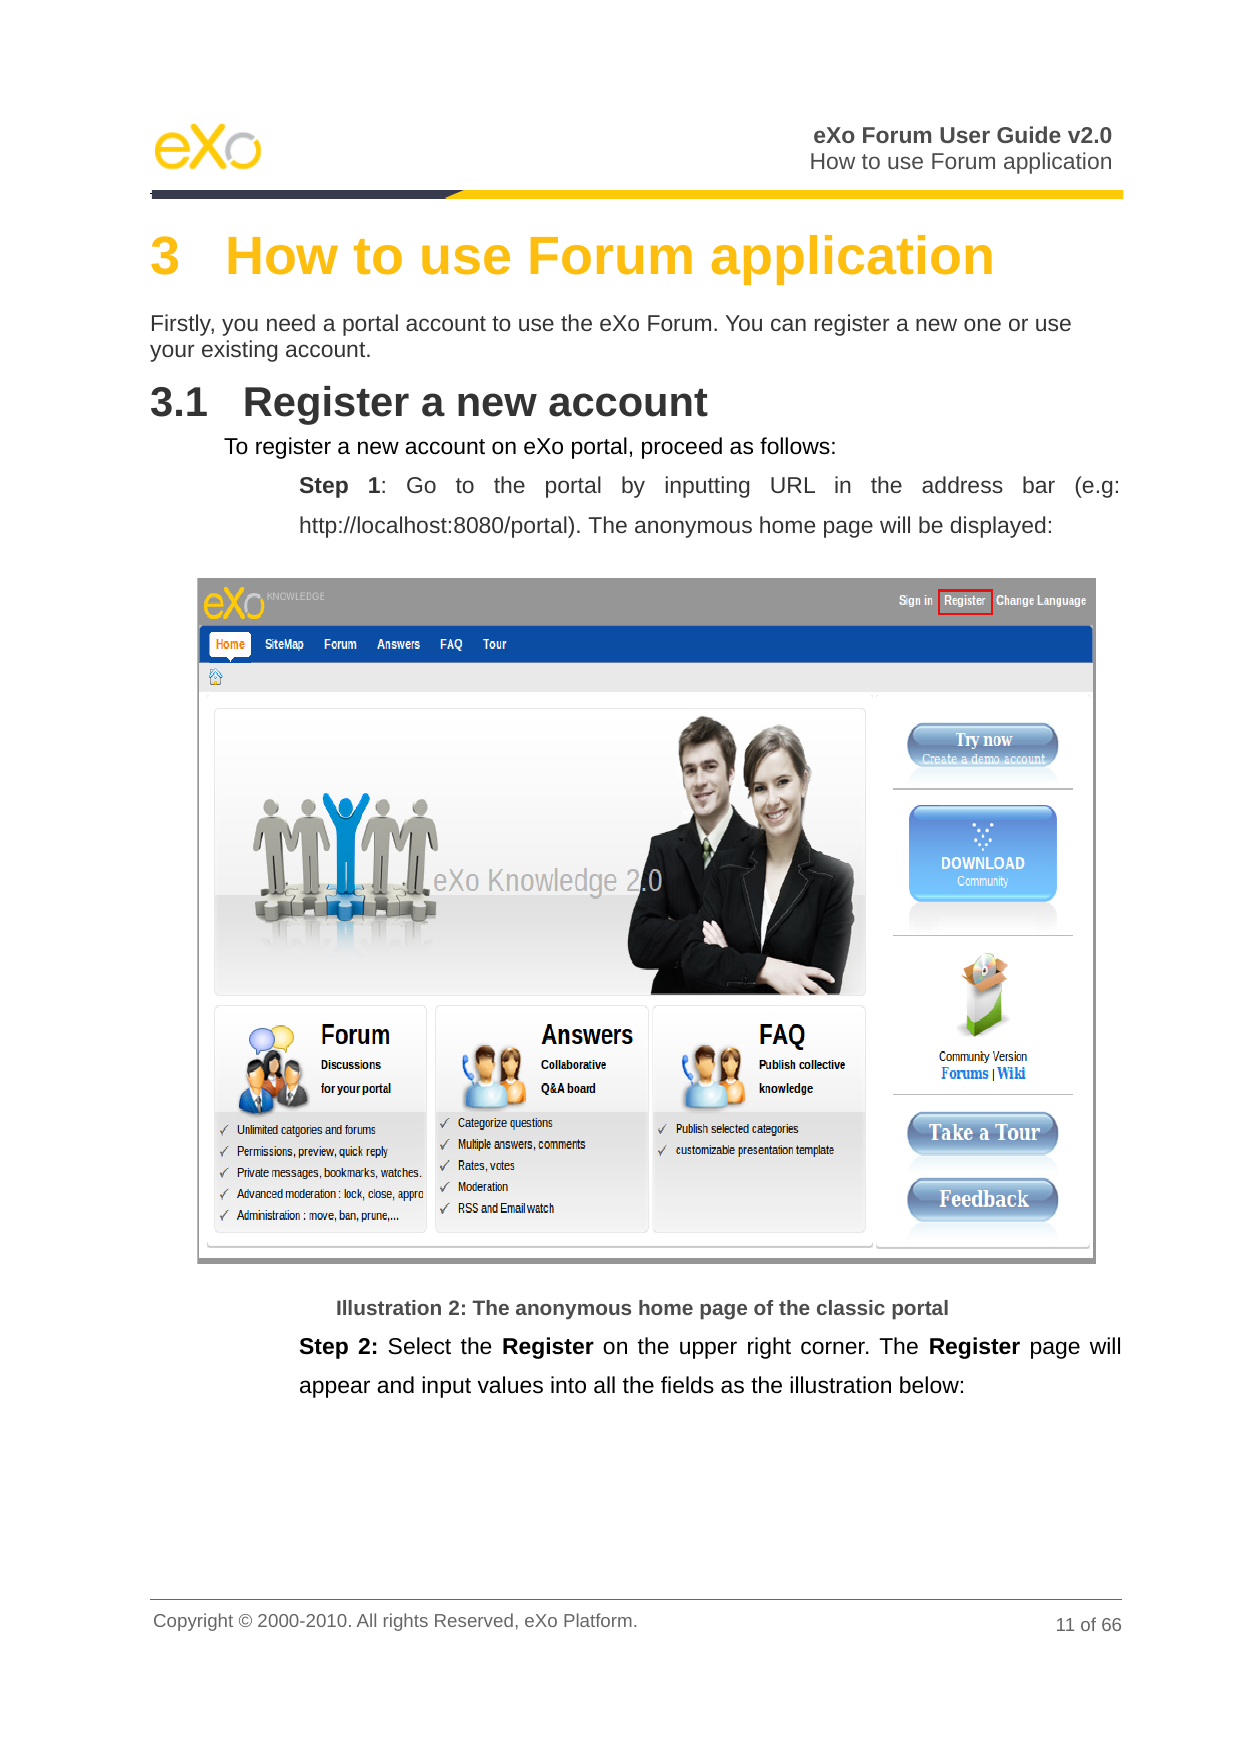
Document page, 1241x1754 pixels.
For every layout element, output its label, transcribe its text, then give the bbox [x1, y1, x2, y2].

text To register a new account on eXo portal, proceed as follows: [224, 433, 1122, 459]
list Step 2: Select the Register on the upper right corner. The Register page will appear and input values into all the fields as the illustration below: [167, 551, 1122, 1398]
picture [155, 123, 262, 170]
list Illustration 2: The anonymous home page of the classic portal [167, 634, 1118, 1319]
list Step 1: Go to the portal by inputting URL in the address bar (e.g: http://localhost:8080/portal). The anonymous home page will be displayed: [261, 472, 1122, 538]
subtitle Register a new account [150, 377, 1122, 425]
subtitle How to use Forum application [150, 223, 1122, 286]
text Firstly, you need a portal account to use the eXo Forum. You can register a new one or use your existing account. [150, 309, 1122, 362]
picture [197, 578, 1096, 1264]
picture [151, 190, 1124, 199]
